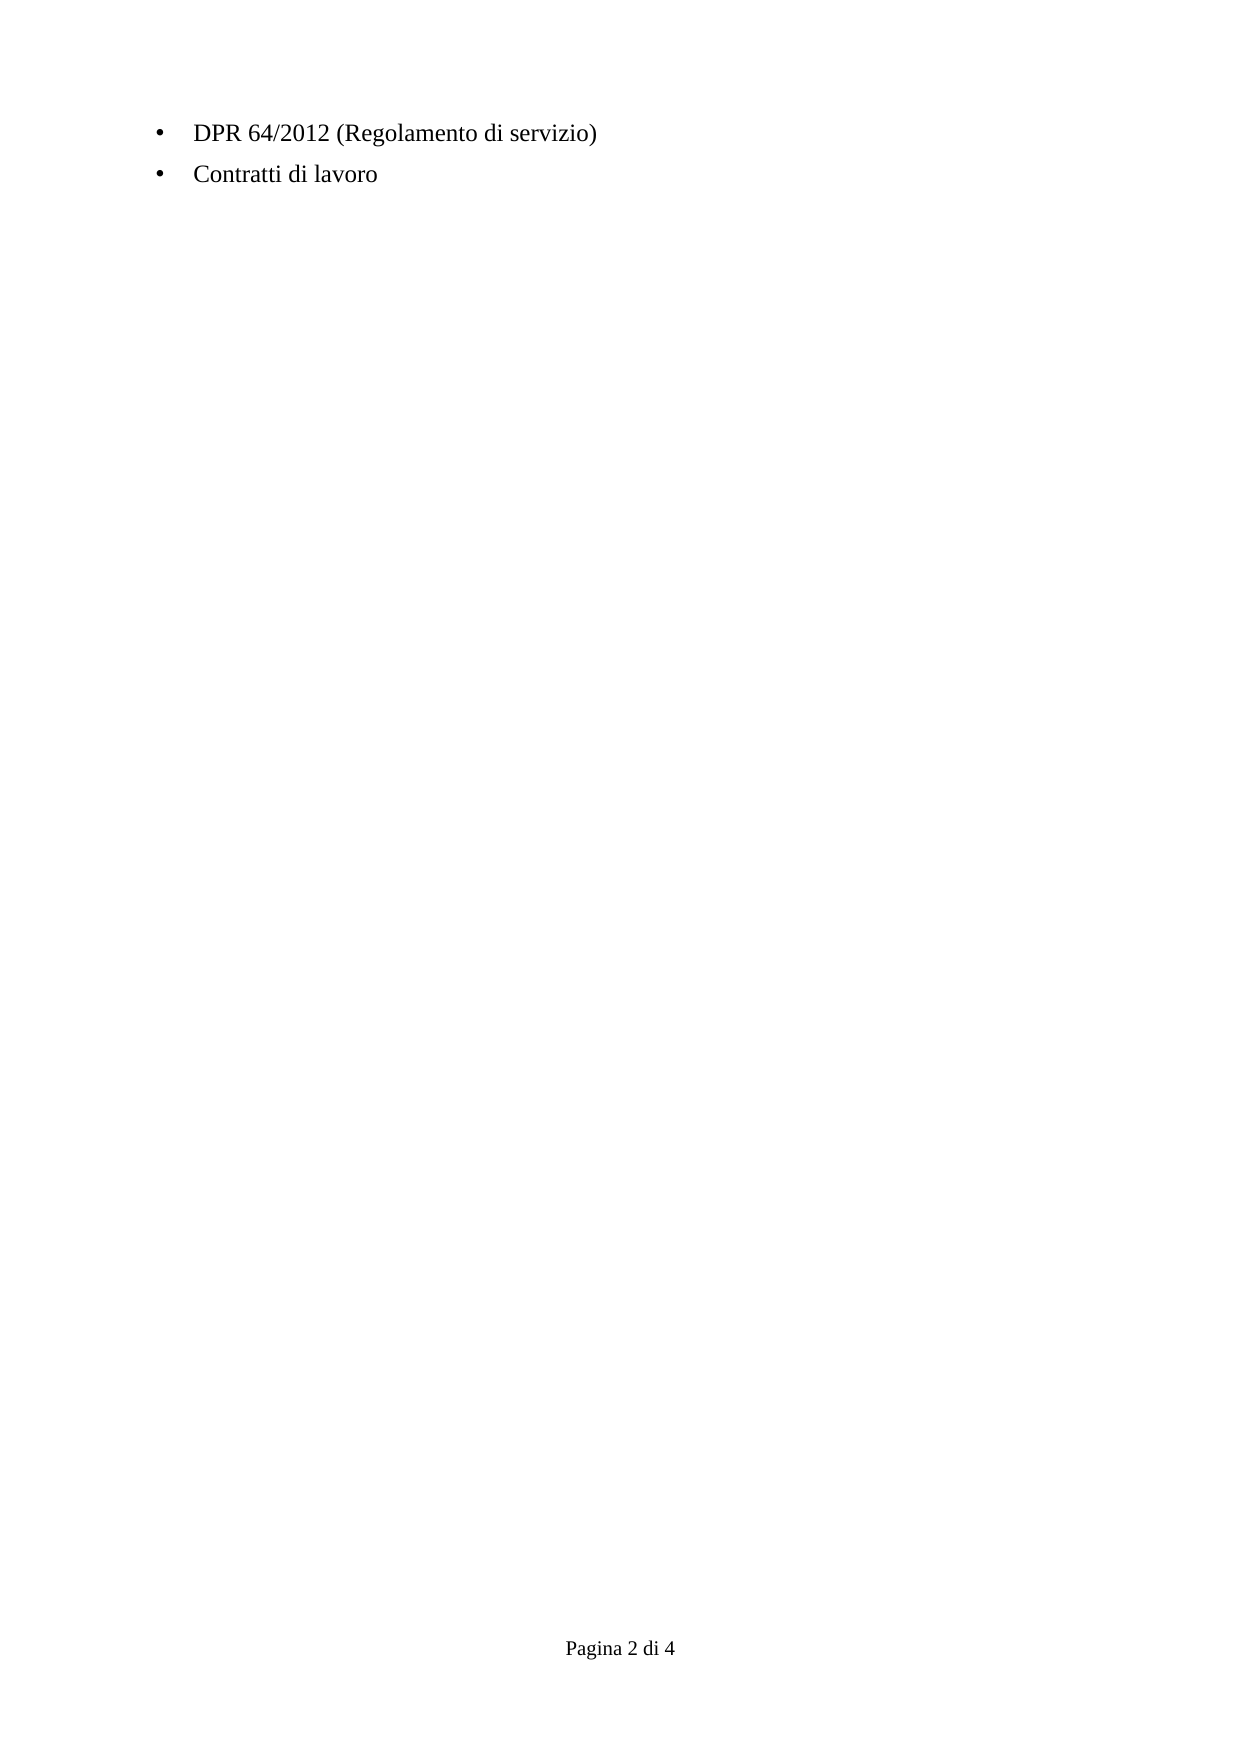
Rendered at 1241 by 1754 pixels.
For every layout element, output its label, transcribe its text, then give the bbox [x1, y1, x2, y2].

list DPR 64/2012 (Regolamento di servizio) [156, 118, 1122, 147]
list Contratti di lavoro [156, 159, 1122, 187]
